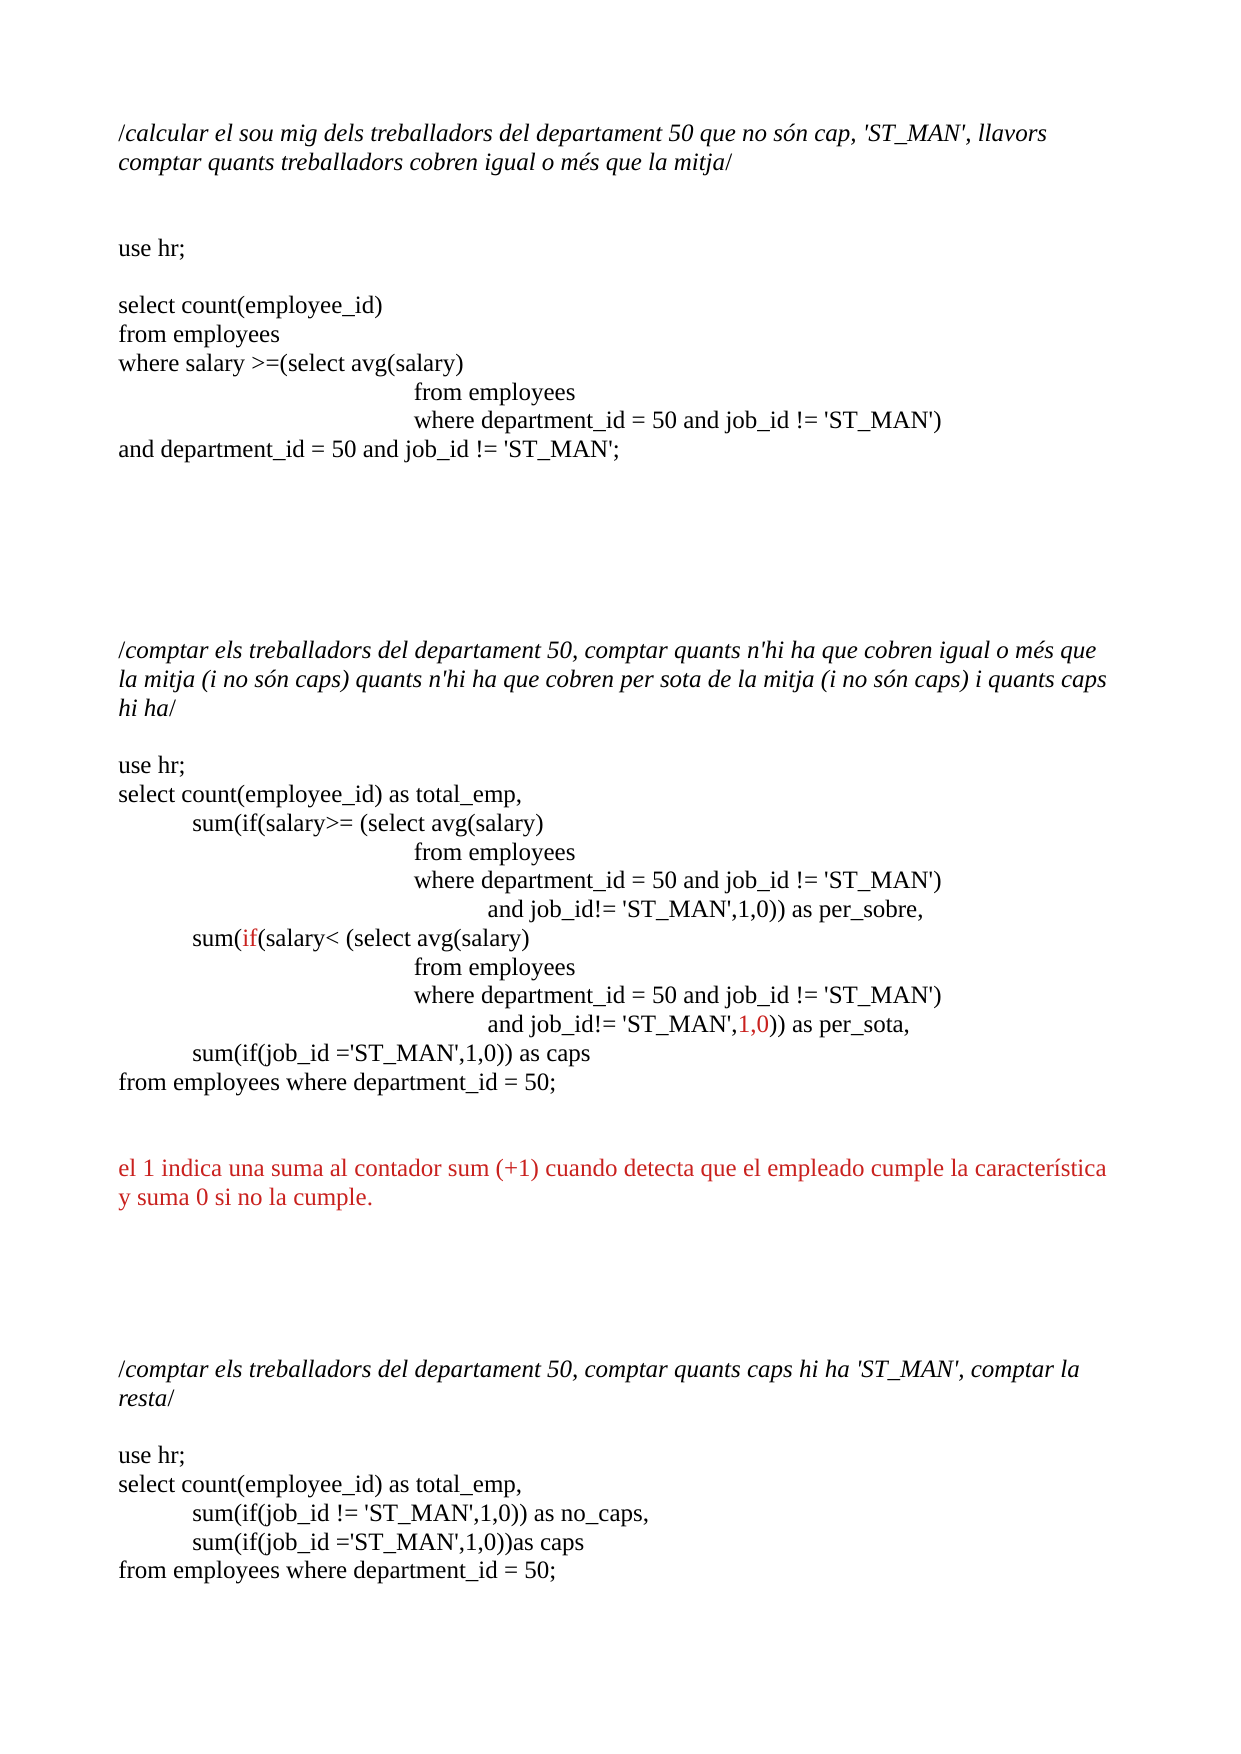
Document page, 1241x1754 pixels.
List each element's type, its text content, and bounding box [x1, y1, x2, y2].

text where department_id = 50 and job_id != 'ST_MAN') [118, 406, 1122, 434]
text select count(employee_id) [118, 291, 1122, 319]
text and department_id = 50 and job_id != 'ST_MAN'; [118, 434, 1122, 463]
text /calcular el sou mig dels treballadors del departament 50 que no són cap, 'ST_MAN', llavors comptar quants treballadors cobren igual o més que la mitja/ [118, 118, 1122, 176]
text from employees where department_id = 50; [118, 1067, 1122, 1096]
text from employees [118, 319, 1122, 348]
text use hr; [118, 1441, 1122, 1469]
text where department_id = 50 and job_id != 'ST_MAN') [118, 981, 1122, 1009]
text use hr; [118, 233, 1122, 262]
text from employees [118, 952, 1122, 981]
text where salary >=(select avg(salary) [118, 348, 1122, 377]
text sum(if(job_id ='ST_MAN',1,0)) as caps [118, 1038, 1122, 1067]
text and job_id!= 'ST_MAN',1,0)) as per_sobre, [118, 894, 1122, 923]
text /comptar els treballadors del departament 50, comptar quants n'hi ha que cobren igual o més que la mitja (i no són caps) quants n'hi ha que cobren per sota de la mitja (i no són caps) i quants caps hi ha/ [118, 578, 1122, 722]
text and job_id!= 'ST_MAN',1,0)) as per_sota, [118, 1009, 1122, 1038]
text from employees [118, 837, 1122, 866]
text use hr; [118, 751, 1122, 779]
text sum(if(job_id != 'ST_MAN',1,0)) as no_caps, [118, 1498, 1122, 1527]
text /comptar els treballadors del departament 50, comptar quants caps hi ha 'ST_MAN', comptar la resta/ [118, 1326, 1122, 1412]
text where department_id = 50 and job_id != 'ST_MAN') [118, 866, 1122, 894]
text sum(if(salary>= (select avg(salary) [118, 808, 1122, 837]
text from employees [118, 377, 1122, 406]
text from employees where department_id = 50; [118, 1556, 1122, 1584]
text sum(if(job_id ='ST_MAN',1,0))as caps [118, 1527, 1122, 1556]
text select count(employee_id) as total_emp, [118, 1469, 1122, 1498]
text sum(if(salary< (select avg(salary) [118, 923, 1122, 952]
text el 1 indica una suma al contador sum (+1) cuando detecta que el empleado cumple la característica y suma 0 si no la cumple. [118, 1153, 1122, 1211]
text select count(employee_id) as total_emp, [118, 779, 1122, 808]
